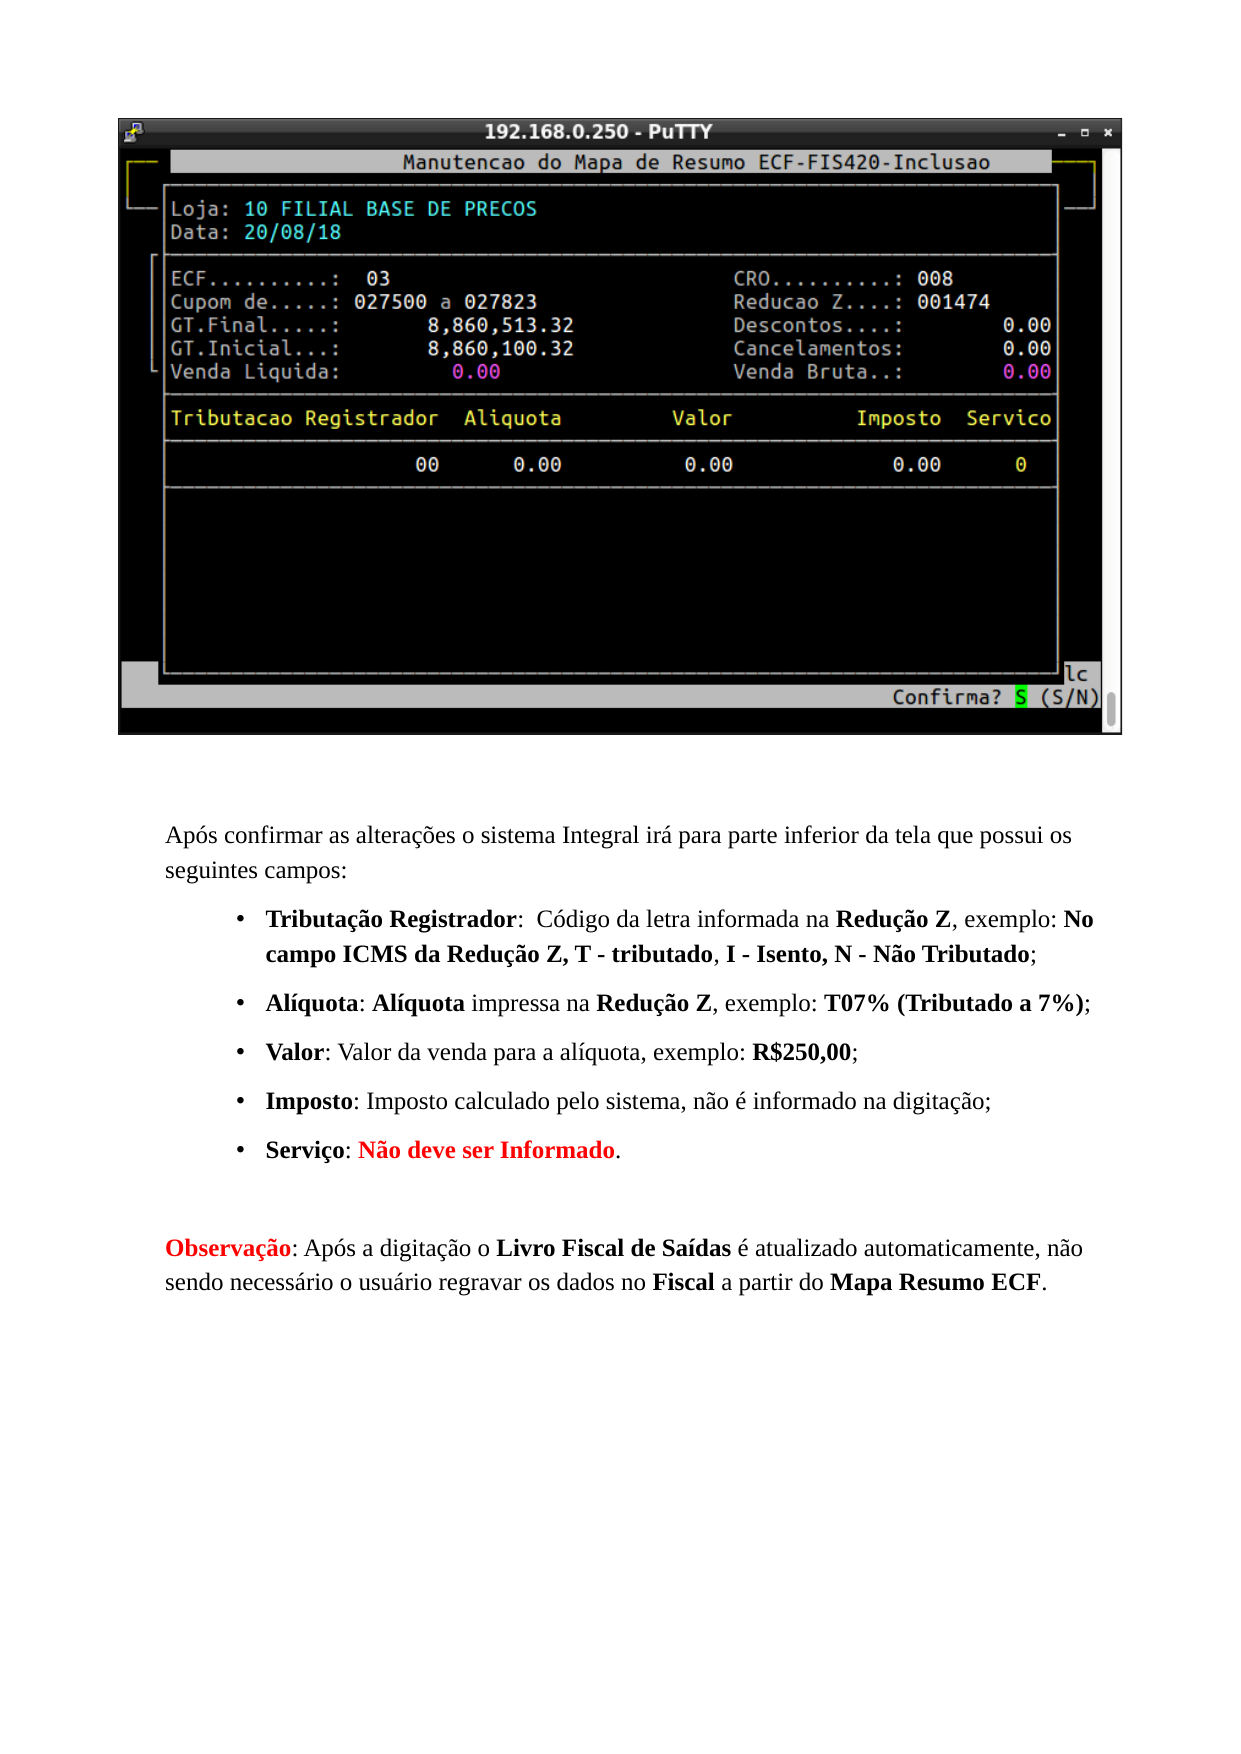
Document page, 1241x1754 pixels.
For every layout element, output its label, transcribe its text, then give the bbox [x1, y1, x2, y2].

list Tributação Registrador: Código da letra informada na Redução Z, exemplo: No campo ICMS da Redução Z, T - tributado, I - Isento, N - Não Tributado; [236, 904, 1122, 967]
list Alíquota: Alíquota impressa na Redução Z, exemplo: T07% (Tributado a 7%); [236, 988, 1122, 1016]
list Valor: Valor da venda para a alíquota, exemplo: R$250,00; [236, 1037, 1122, 1066]
list Imposto: Imposto calculado pelo sistema, não é informado na digitação; [236, 1086, 1122, 1114]
text Observação: Após a digitação o Livro Fiscal de Saídas é atualizado automaticamente, não sendo necessário o usuário regravar os dados no Fiscal a partir do Mapa Resumo ECF. [165, 1233, 1122, 1296]
list Serviço: Não deve ser Informado. [236, 1135, 1122, 1164]
picture [118, 118, 1123, 735]
text Após confirmar as alterações o sistema Integral irá para parte inferior da tela que possui os seguintes campos: [165, 821, 1122, 884]
